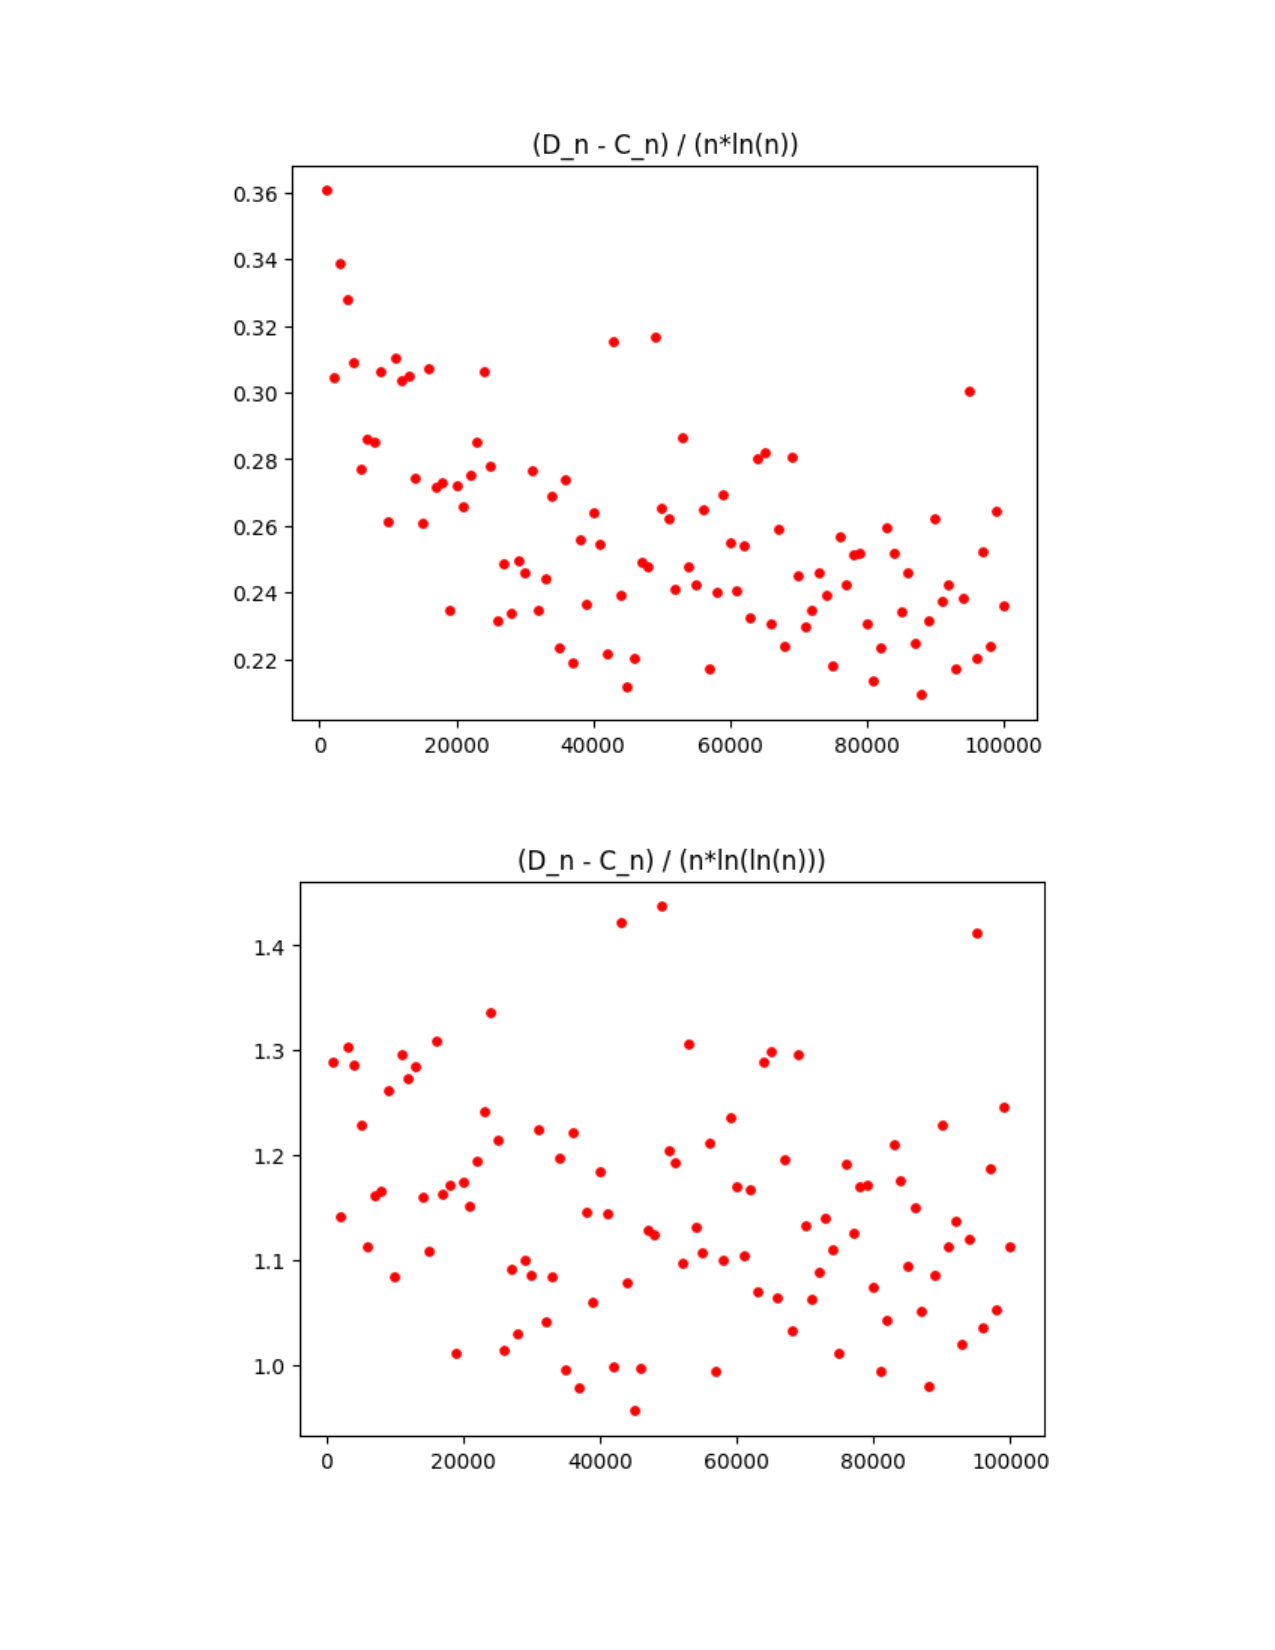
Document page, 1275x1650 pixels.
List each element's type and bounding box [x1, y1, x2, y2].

picture [217, 118, 1058, 771]
picture [237, 834, 1064, 1487]
